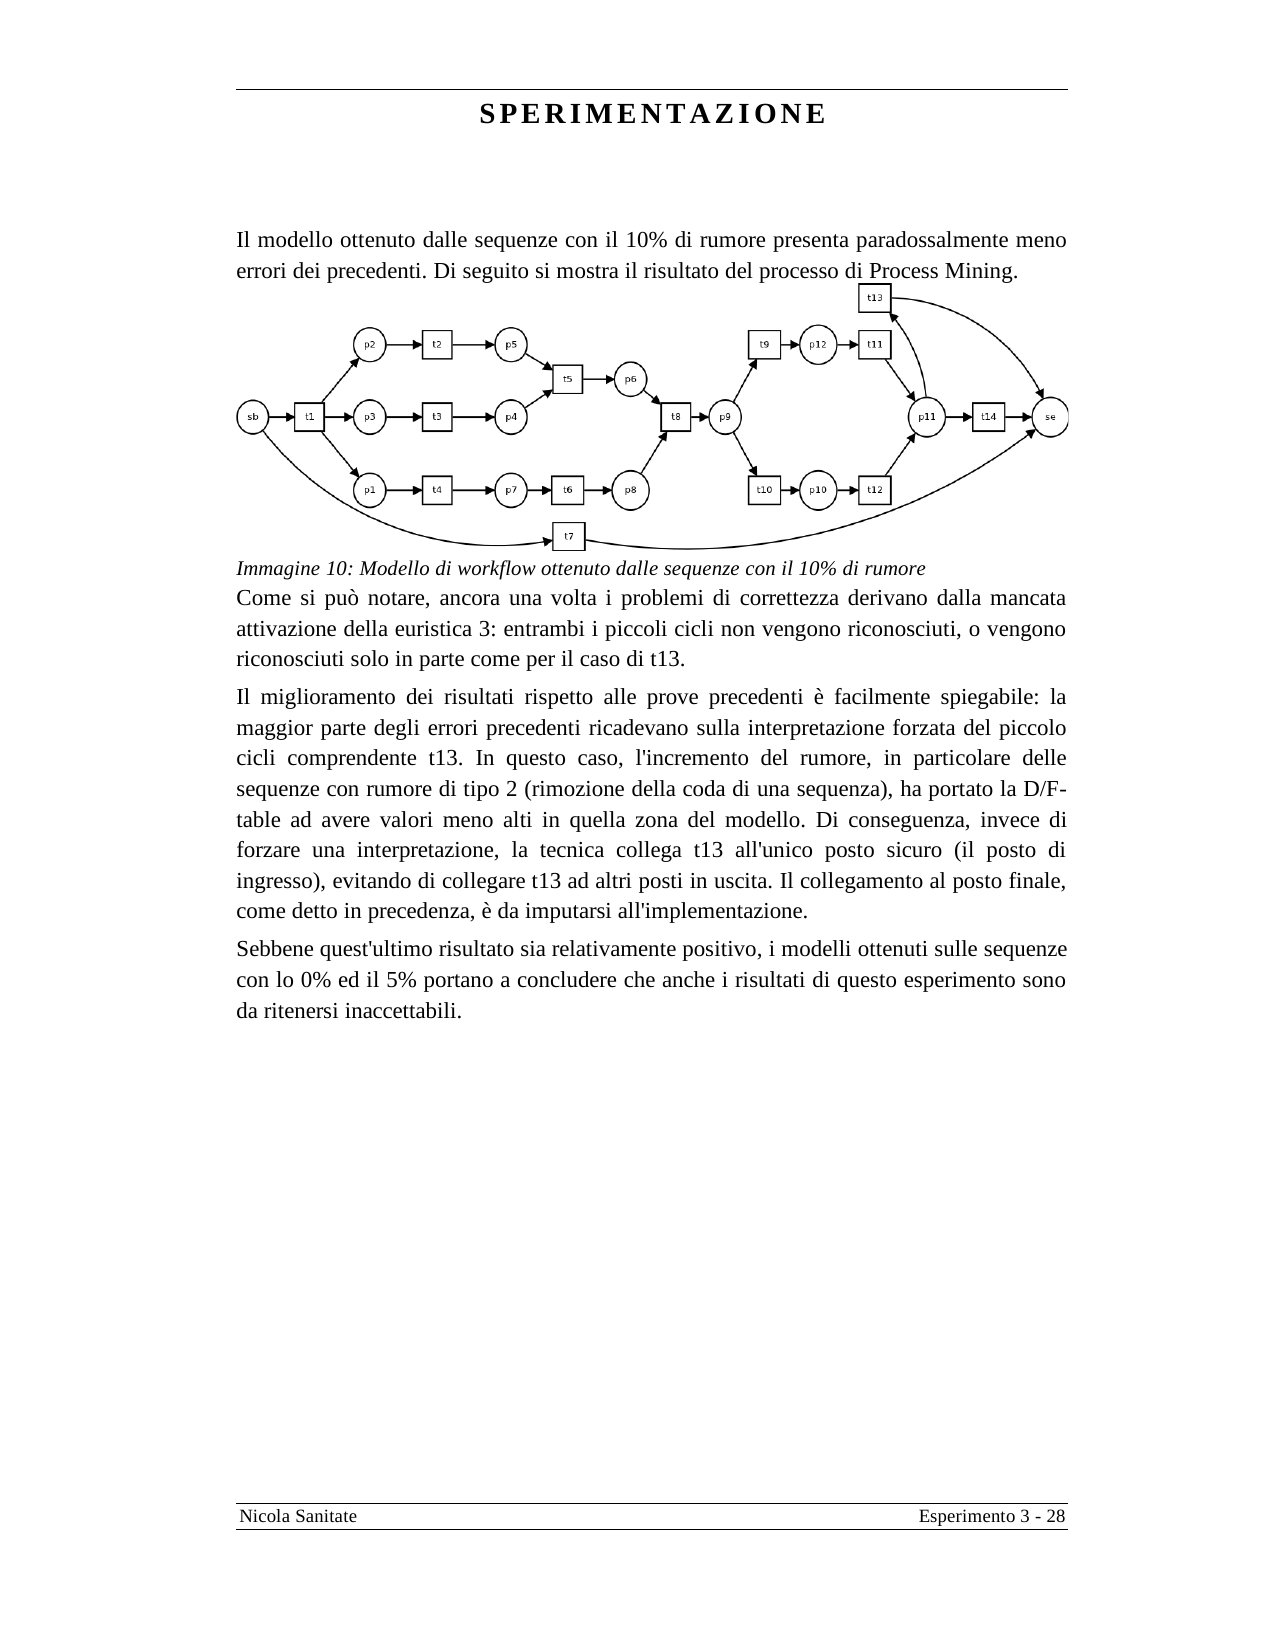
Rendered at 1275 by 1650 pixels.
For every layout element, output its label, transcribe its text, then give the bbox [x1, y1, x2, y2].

text Immagine 10: Modello di workflow ottenuto dalle sequenze con il 10% di rumore [236, 551, 1068, 580]
picture [236, 283, 1069, 551]
text Il modello ottenuto dalle sequenze con il 10% di rumore presenta paradossalmente meno errori dei precedenti. Di seguito si mostra il risultato del processo di Process Mining. [236, 227, 1068, 283]
text Come si può notare, ancora una volta i problemi di correttezza derivano dalla mancata attivazione della euristica 3: entrambi i piccoli cicli non vengono riconosciuti, o vengono riconosciuti solo in parte come per il caso di t13. [236, 580, 1068, 672]
text Il miglioramento dei risultati rispetto alle prove precedenti è facilmente spiegabile: la maggior parte degli errori precedenti ricadevano sulla interpretazione forzata del piccolo cicli comprendente t13. In questo caso, l'incremento del rumore, in particolare delle sequenze con rumore di tipo 2 (rimozione della coda di una sequenza), ha portato la D/F-table ad avere valori meno alti in quella zona del modello. Di conseguenza, invece di forzare una interpretazione, la tecnica collega t13 all'unico posto sicuro (il posto di ingresso), evitando di collegare t13 ad altri posti in uscita. Il collegamento al posto finale, come detto in precedenza, è da imputarsi all'implementazione. [236, 684, 1068, 924]
text Sebbene quest'ultimo risultato sia relativamente positivo, i modelli ottenuti sulle sequenze con lo 0% ed il 5% portano a concludere che anche i risultati di questo esperimento sono da ritenersi inaccettabili. [236, 936, 1068, 1023]
